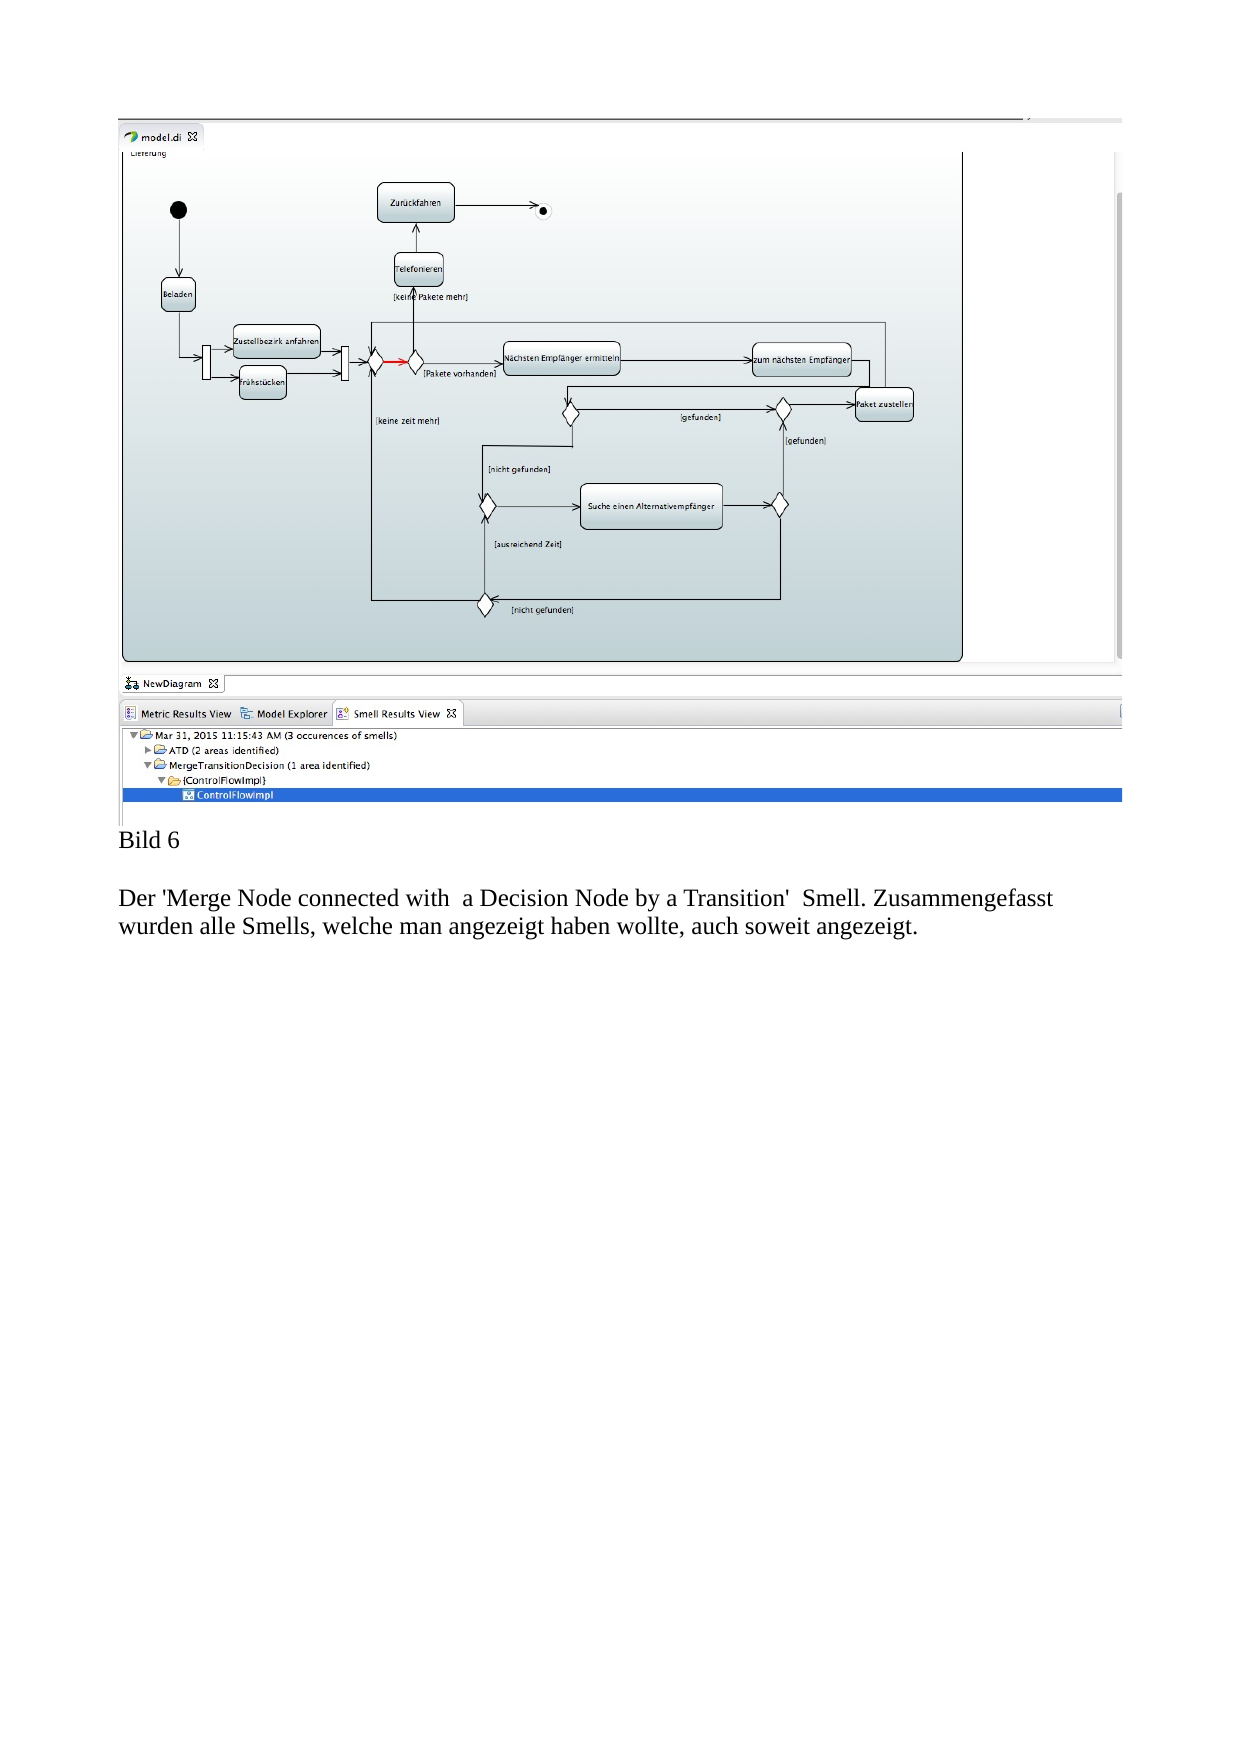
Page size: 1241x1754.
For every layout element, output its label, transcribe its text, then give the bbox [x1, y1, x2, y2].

picture [118, 118, 1123, 826]
text Der 'Merge Node connected with a Decision Node by a Transition' Smell. Zusammengefasst wurden alle Smells, welche man angezeigt haben wollte, auch soweit angezeigt. [118, 883, 1122, 940]
text Bild 6 [118, 826, 1122, 854]
